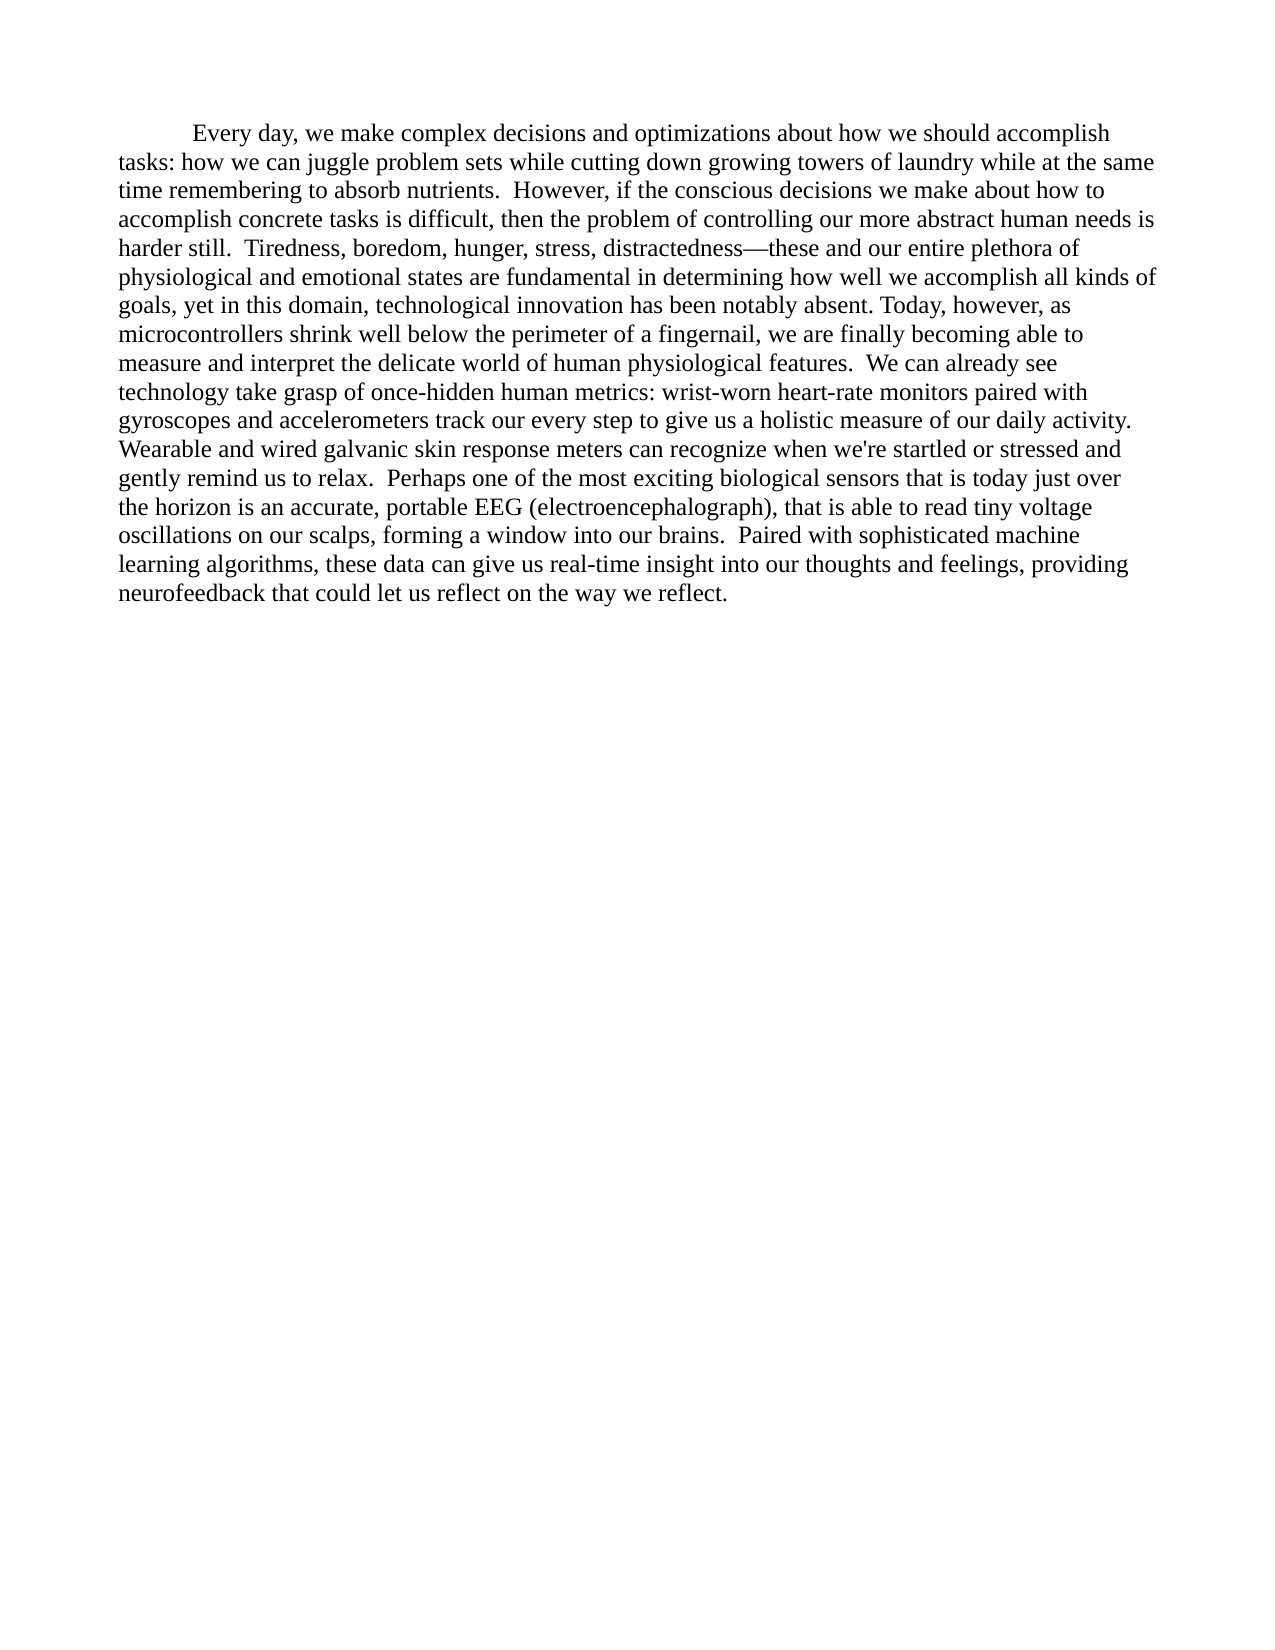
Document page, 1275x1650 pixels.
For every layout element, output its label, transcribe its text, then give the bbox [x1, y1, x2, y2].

text Every day, we make complex decisions and optimizations about how we should accomplish tasks: how we can juggle problem sets while cutting down growing towers of laundry while at the same time remembering to absorb nutrients. However, if the conscious decisions we make about how to accomplish concrete tasks is difficult, then the problem of controlling our more abstract human needs is harder still. Tiredness, boredom, hunger, stress, distractedness—these and our entire plethora of physiological and emotional states are fundamental in determining how well we accomplish all kinds of goals, yet in this domain, technological innovation has been notably absent. Today, however, as microcontrollers shrink well below the perimeter of a fingernail, we are finally becoming able to measure and interpret the delicate world of human physiological features. We can already see technology take grasp of once-hidden human metrics: wrist-worn heart-rate monitors paired with gyroscopes and accelerometers track our every step to give us a holistic measure of our daily activity. Wearable and wired galvanic skin response meters can recognize when we're startled or stressed and gently remind us to relax. Perhaps one of the most exciting biological sensors that is today just over the horizon is an accurate, portable EEG (electroencephalograph), that is able to read tiny voltage oscillations on our scalps, forming a window into our brains. Paired with sophisticated machine learning algorithms, these data can give us real-time insight into our thoughts and feelings, providing neurofeedback that could let us reflect on the way we reflect. [118, 118, 1157, 607]
